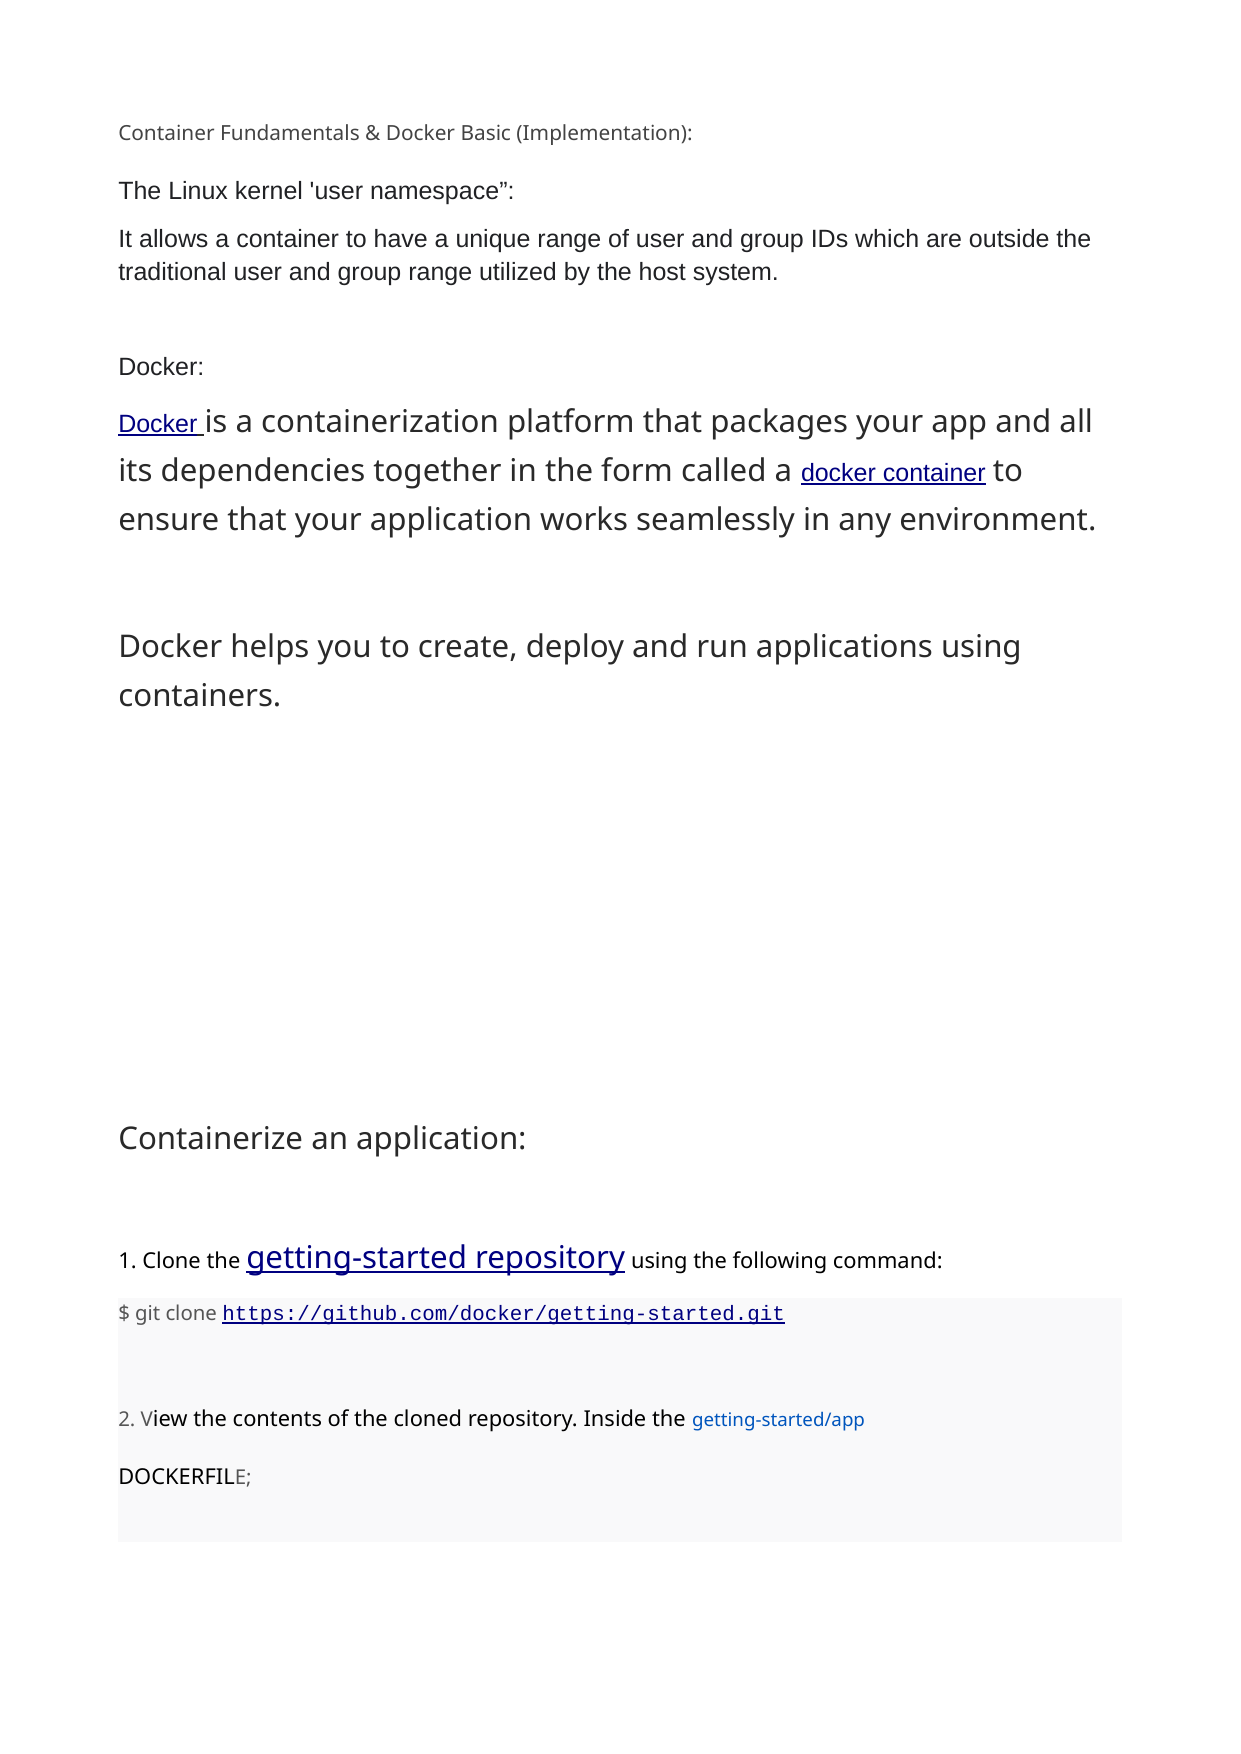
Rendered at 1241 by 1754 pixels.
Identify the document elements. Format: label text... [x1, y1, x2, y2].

text Docker is a containerization platform that packages your app and all its dependencies together in the form called a docker container to ensure that your application works seamlessly in any environment. [118, 399, 1122, 540]
text Docker helps you to create, deploy and run applications using containers. [118, 624, 1122, 716]
text It allows a container to have a unique range of user and group IDs which are outside the traditional user and group range utilized by the host system. [118, 224, 1122, 285]
text Docker: [118, 352, 1122, 381]
text $ git clone https://github.com/docker/getting-started.git [118, 1298, 1122, 1326]
text The Linux kernel 'user namespace”: [118, 176, 1122, 205]
subtitle Containerize an application: [118, 1116, 1122, 1159]
text 2. View the contents of the cloned repository. Inside the getting-started/app [118, 1403, 1122, 1433]
text 1. Clone the getting-started repository using the following command: [118, 1235, 1122, 1277]
text DOCKERFILE; [118, 1461, 1122, 1491]
